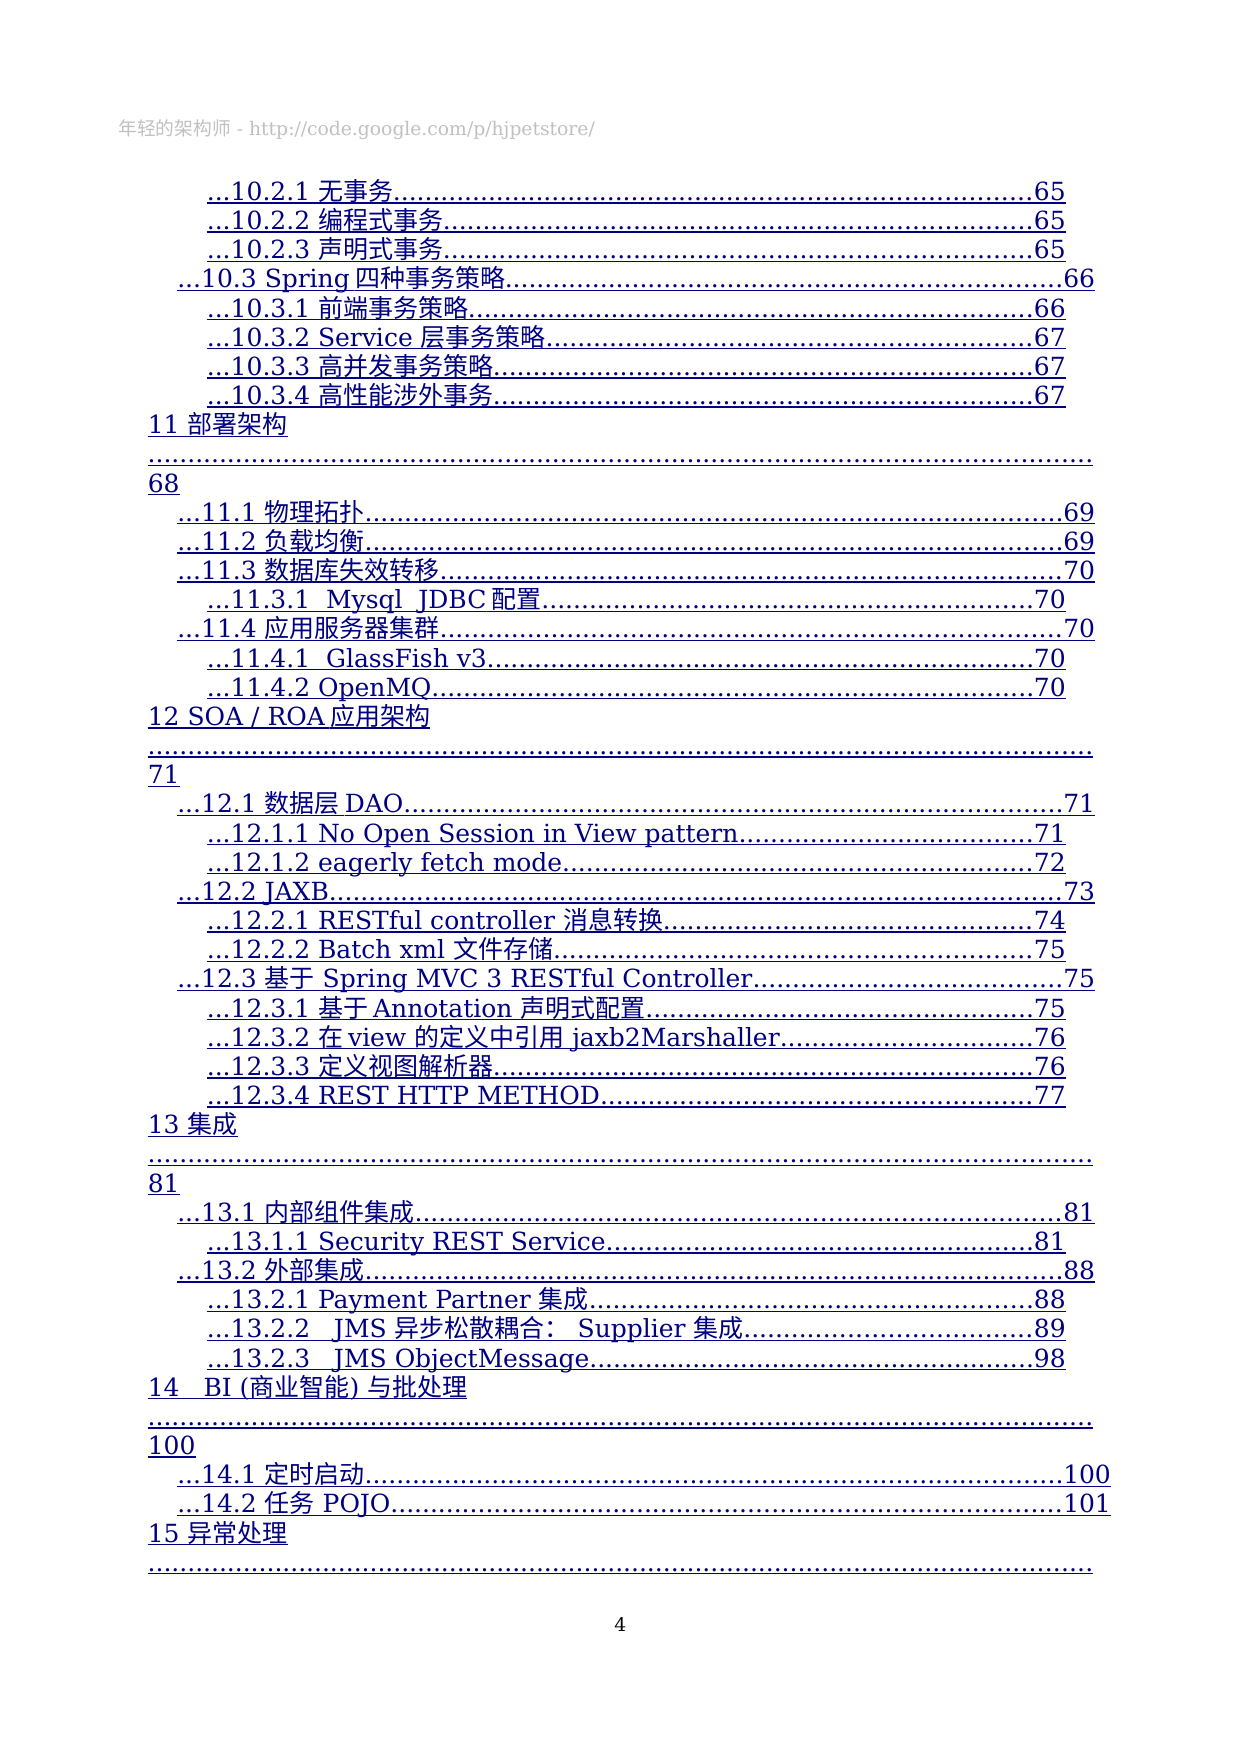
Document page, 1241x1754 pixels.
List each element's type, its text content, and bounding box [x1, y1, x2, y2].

text ...13.1.1 Security REST Service 81 [207, 1227, 1122, 1256]
text ...13.2.2 JMS 异步松散耦合： Supplier 集成 89 [207, 1314, 1122, 1344]
text ...11.2 负载均衡 69 [177, 527, 1122, 556]
text ...12.3.4 REST HTTP METHOD 77 [207, 1081, 1122, 1110]
text ...11.3 数据库失效转移 70 [177, 556, 1122, 585]
text ...10.3.3 高并发事务策略 67 [207, 352, 1122, 381]
text ...13.2.3 JMS ObjectMessage 98 [207, 1344, 1122, 1373]
text ...12.3 基于 Spring MVC 3 RESTful Controller 75 [177, 964, 1122, 994]
text ...12.1.2 eagerly fetch mode 72 [207, 848, 1122, 877]
text 13 集成 81 [148, 1110, 1122, 1198]
text ...12.2 JAXB 73 [177, 877, 1122, 906]
text ...11.3.1 Mysql JDBC配置 70 [207, 585, 1122, 614]
text ...11.4.1 GlassFish v3 70 [207, 644, 1122, 673]
text ...10.2.1 无事务 65 [207, 177, 1122, 206]
text ...10.3.4 高性能涉外事务 67 [207, 381, 1122, 410]
text ...11.4.2 OpenMQ 70 [207, 673, 1122, 702]
text ...12.1 数据层DAO 71 [177, 789, 1122, 819]
text 14 BI (商业智能) 与批处理 100 [148, 1373, 1122, 1460]
text ...12.2.1 RESTful controller 消息转换 74 [207, 906, 1122, 935]
text ...12.2.2 Batch xml 文件存储 75 [207, 935, 1122, 964]
text ...13.2 外部集成 88 [177, 1256, 1122, 1285]
text ...14.2 任务 POJO 101 [177, 1489, 1122, 1519]
text ...10.3.2 Service 层事务策略 67 [207, 323, 1122, 352]
text ...13.1 内部组件集成 81 [177, 1198, 1122, 1227]
text ...10.3 Spring四种事务策略 66 [177, 264, 1122, 294]
text ...10.2.3 声明式事务 65 [207, 235, 1122, 264]
text ...12.3.3 定义视图解析器 76 [207, 1052, 1122, 1081]
text ...10.2.2 编程式事务 65 [207, 206, 1122, 235]
text ...11.4 应用服务器集群 70 [177, 614, 1122, 644]
text ...12.3.2 在view 的定义中引用 jaxb2Marshaller 76 [207, 1023, 1122, 1052]
text 11 部署架构 68 [148, 410, 1122, 498]
text ...12.3.1 基于Annotation 声明式配置 75 [207, 994, 1122, 1023]
text ...14.1 定时启动 100 [177, 1460, 1122, 1489]
text ...10.3.1 前端事务策略 66 [207, 294, 1122, 323]
text ...11.1 物理拓扑 69 [177, 498, 1122, 527]
text 12 SOA / ROA应用架构 71 [148, 702, 1122, 789]
text ...13.2.1 Payment Partner 集成 88 [207, 1285, 1122, 1314]
text ...12.1.1 No Open Session in View pattern 71 [207, 819, 1122, 848]
text 15 异常处理 101 [148, 1519, 1122, 1577]
